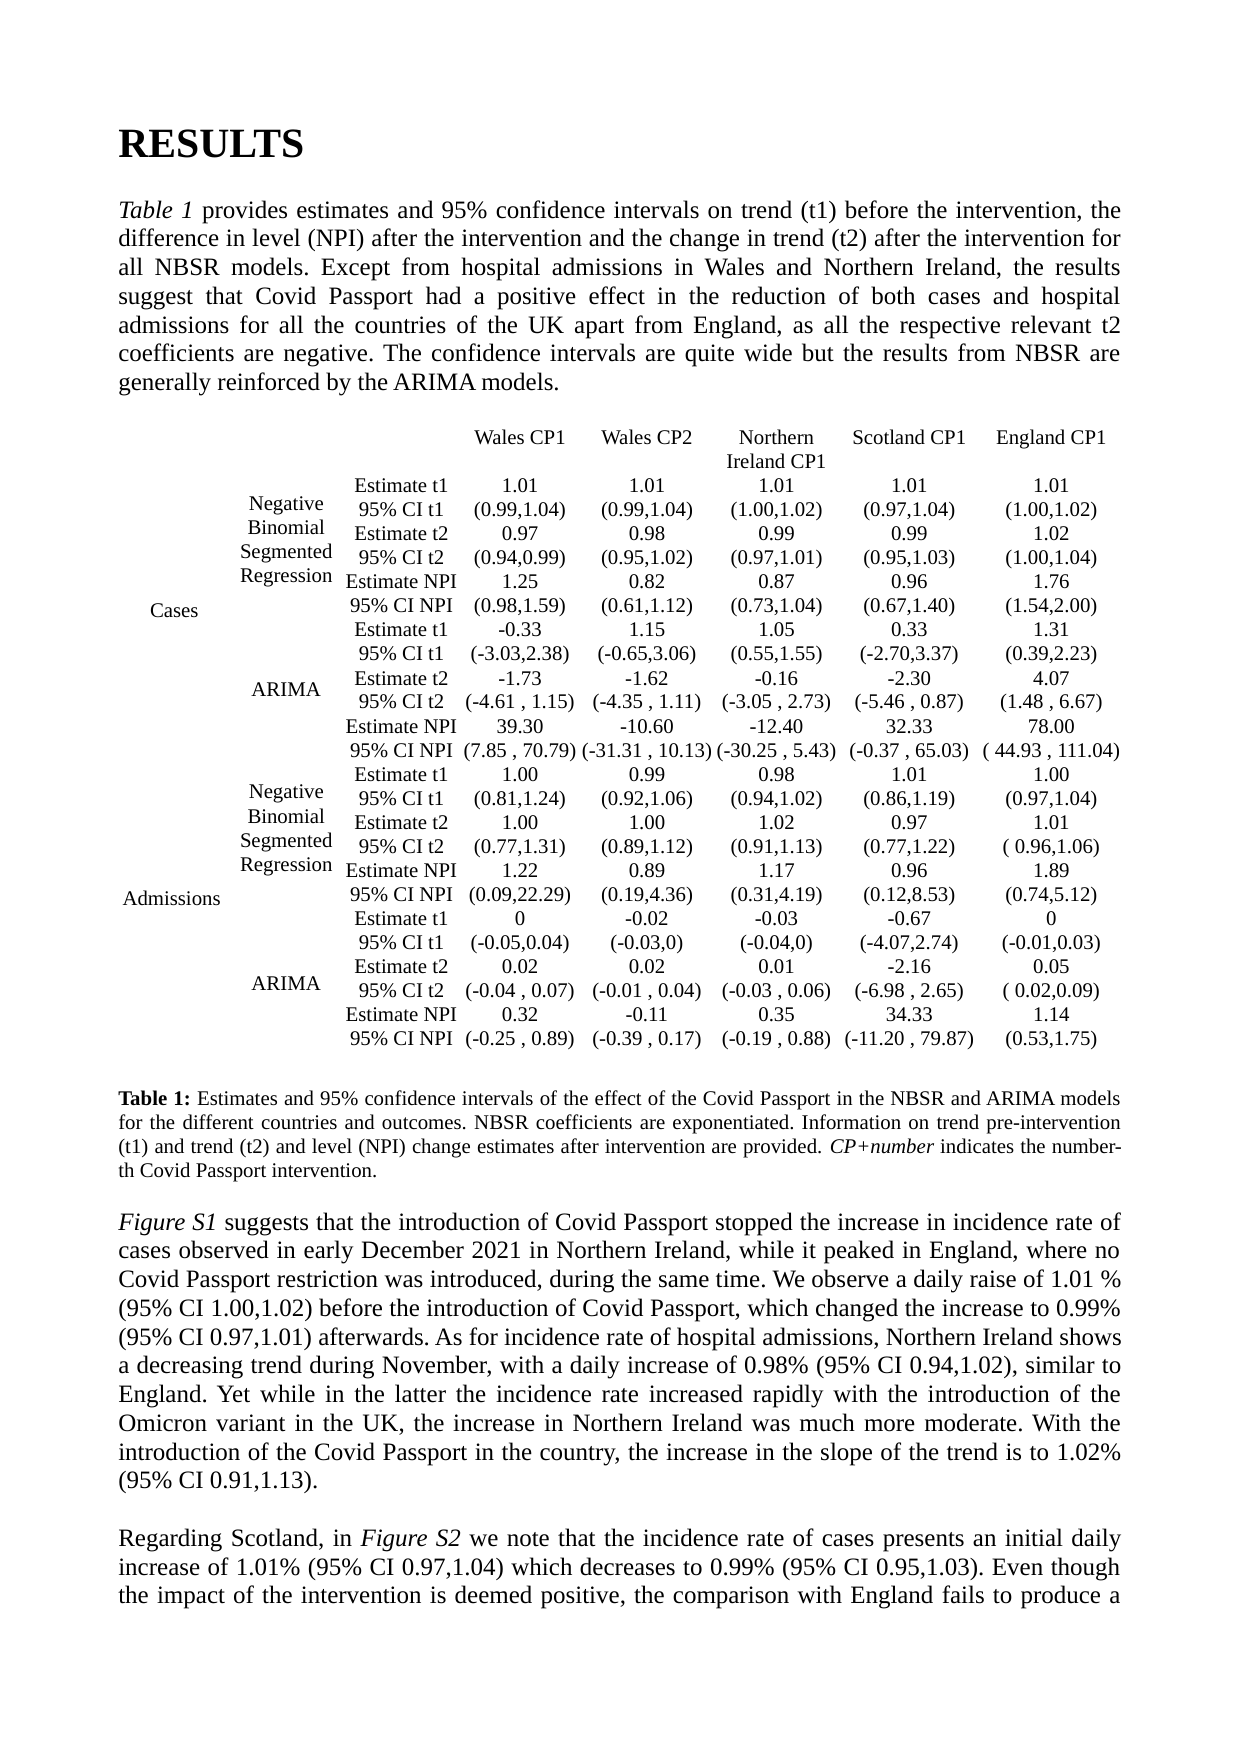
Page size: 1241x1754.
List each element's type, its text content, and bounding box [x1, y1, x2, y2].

table_cell 1.17 [714, 858, 838, 882]
table_cell 0.98 [579, 521, 714, 545]
table_cell 0.96 [838, 569, 980, 593]
table_cell 1.15 [579, 617, 714, 641]
table_cell (-0.03,0) [579, 930, 714, 954]
table_cell Estimate t2 [342, 810, 461, 834]
table_cell 0.82 [579, 569, 714, 593]
table_cell (-0.39 , 0.17) [579, 1026, 714, 1062]
table_cell 1.00 [980, 762, 1122, 786]
table_cell Estimate NPI [342, 1002, 461, 1026]
table_cell 0 [980, 906, 1122, 930]
text Table 1 provides estimates and 95% confidence intervals on trend (t1) before the intervention, the difference in level (NPI) after the intervention and the change in trend (t2) after the intervention for all NBSR models. Except from hospital admissions in Wales and Northern Ireland, the results suggest that Covid Passport had a positive effect in the reduction of both cases and hospital admissions for all the countries of the UK apart from England, as all the respective relevant t2 coefficients are negative. The confidence intervals are quite wide but the results from NBSR are generally reinforced by the ARIMA models. [118, 195, 1122, 396]
table_cell (0.73,1.04) [714, 593, 838, 617]
table_cell (0.77,1.22) [838, 834, 980, 858]
table_cell (-4.61 , 1.15) [461, 690, 579, 713]
text Table 1: Estimates and 95% confidence intervals of the effect of the Covid Passport in the NBSR and ARIMA models for the different countries and outcomes. NBSR coefficients are exponentiated. Information on trend pre-intervention (t1) and trend (t2) and level (NPI) change estimates after intervention are provided. CP+number indicates the number-th Covid Passport intervention. [118, 1086, 1122, 1182]
table_cell (-0.05,0.04) [461, 930, 579, 954]
table_header Wales CP1 [461, 425, 579, 473]
text Regarding Scotland, in Figure S2 we note that the incidence rate of cases presents an initial daily increase of 1.01% (95% CI 0.97,1.04) which decreases to 0.99% (95% CI 0.95,1.03). Even though the impact of the intervention is deemed positive, the comparison with England fails to produce a [118, 1523, 1122, 1609]
table_cell -0.11 [579, 1002, 714, 1026]
table_cell 0.01 [714, 954, 838, 978]
table_cell -1.62 [579, 665, 714, 689]
table_cell (0.61,1.12) [579, 593, 714, 617]
table_cell (0.55,1.55) [714, 641, 838, 665]
table_cell 0.02 [579, 954, 714, 978]
table_cell (-0.04 , 0.07) [461, 978, 579, 1002]
table_cell -0.16 [714, 665, 838, 689]
table_cell 1.05 [714, 617, 838, 641]
table_cell (0.94,1.02) [714, 786, 838, 810]
table_cell (1.00,1.02) [714, 497, 838, 521]
table_cell Negative Binomial Segmented Regression [230, 762, 342, 906]
table_cell 1.01 [838, 762, 980, 786]
table_cell -0.03 [714, 906, 838, 930]
table_cell 95% CI t2 [342, 978, 461, 1002]
table_cell 95% CI NPI [342, 1026, 461, 1062]
table_cell Estimate t2 [342, 521, 461, 545]
table_cell 0.02 [461, 954, 579, 978]
table_cell (-31.31 , 10.13) [579, 738, 714, 762]
table_cell (0.95,1.02) [579, 545, 714, 569]
table_cell 95% CI NPI [342, 882, 461, 906]
table_cell -0.67 [838, 906, 980, 930]
table_cell (7.85 , 70.79) [461, 738, 579, 762]
table_cell (0.12,8.53) [838, 882, 980, 906]
table_cell (-0.01,0.03) [980, 930, 1122, 954]
table_cell Estimate t1 [342, 617, 461, 641]
table_cell (-0.37 , 65.03) [838, 738, 980, 762]
table_cell (-0.03 , 0.06) [714, 978, 838, 1002]
table_cell 1.76 [980, 569, 1122, 593]
table_cell 0.97 [838, 810, 980, 834]
table_cell 1.01 [838, 473, 980, 497]
table_cell 1.01 [980, 810, 1122, 834]
table_cell (0.92,1.06) [579, 786, 714, 810]
table_cell 95% CI t2 [342, 545, 461, 569]
table_cell (-4.07,2.74) [838, 930, 980, 954]
table_cell 0.99 [838, 521, 980, 545]
table_cell 1.00 [461, 810, 579, 834]
table_header Northern Ireland CP1 [714, 425, 838, 473]
table_cell 78.00 [980, 714, 1122, 738]
table_cell (0.53,1.75) [980, 1026, 1122, 1062]
table_cell 95% CI t1 [342, 497, 461, 521]
table_header Scotland CP1 [838, 425, 980, 473]
table_cell 95% CI t1 [342, 786, 461, 810]
table_cell 1.14 [980, 1002, 1122, 1026]
table_cell -2.30 [838, 665, 980, 689]
table_cell 0.98 [714, 762, 838, 786]
table_cell 32.33 [838, 714, 980, 738]
table_cell (-0.01 , 0.04) [579, 978, 714, 1002]
table_cell Estimate t1 [342, 762, 461, 786]
table_cell Estimate NPI [342, 569, 461, 593]
text RESULTS [118, 118, 1122, 166]
table_cell (0.97,1.04) [980, 786, 1122, 810]
table_cell 0.99 [579, 762, 714, 786]
table_cell 0.99 [714, 521, 838, 545]
table_header [342, 425, 461, 473]
table_cell 1.22 [461, 858, 579, 882]
table_cell (0.86,1.19) [838, 786, 980, 810]
table_cell 39.30 [461, 714, 579, 738]
table_cell (0.99,1.04) [461, 497, 579, 521]
table_cell (0.99,1.04) [579, 497, 714, 521]
table_cell 95% CI t1 [342, 930, 461, 954]
table_cell Estimate t1 [342, 473, 461, 497]
table_cell (0.97,1.01) [714, 545, 838, 569]
table_header [118, 425, 230, 473]
table_cell 95% CI t2 [342, 834, 461, 858]
table_cell 1.01 [980, 473, 1122, 497]
table_cell 34.33 [838, 1002, 980, 1026]
table_cell 0.35 [714, 1002, 838, 1026]
table_cell Estimate t2 [342, 665, 461, 689]
table_cell (0.39,2.23) [980, 641, 1122, 665]
table_cell 0.05 [980, 954, 1122, 978]
table_cell (0.31,4.19) [714, 882, 838, 906]
table_cell 1.01 [714, 473, 838, 497]
table_cell (0.74,5.12) [980, 882, 1122, 906]
table_cell (1.00,1.04) [980, 545, 1122, 569]
table_cell 0.87 [714, 569, 838, 593]
table_cell (0.09,22.29) [461, 882, 579, 906]
table_cell 1.01 [579, 473, 714, 497]
table_cell (-4.35 , 1.11) [579, 690, 714, 713]
table_cell ARIMA [230, 617, 342, 762]
table_cell 1.89 [980, 858, 1122, 882]
table_cell (-2.70,3.37) [838, 641, 980, 665]
table_cell (0.81,1.24) [461, 786, 579, 810]
table_cell (1.54,2.00) [980, 593, 1122, 617]
table_cell Estimate NPI [342, 858, 461, 882]
table_cell 95% CI t2 [342, 690, 461, 713]
table_cell Cases [118, 473, 230, 762]
table_cell (1.48 , 6.67) [980, 690, 1122, 713]
table_cell 95% CI NPI [342, 593, 461, 617]
table_cell (-3.05 , 2.73) [714, 690, 838, 713]
table_cell 95% CI NPI [342, 738, 461, 762]
table_cell ( 44.93 , 111.04) [980, 738, 1122, 762]
table_cell 1.31 [980, 617, 1122, 641]
table_cell (-0.04,0) [714, 930, 838, 954]
table_cell 1.00 [461, 762, 579, 786]
table_cell 95% CI t1 [342, 641, 461, 665]
table_cell (0.77,1.31) [461, 834, 579, 858]
table_cell (-0.25 , 0.89) [461, 1026, 579, 1062]
table_cell (0.67,1.40) [838, 593, 980, 617]
table_cell (-0.65,3.06) [579, 641, 714, 665]
table_cell (-11.20 , 79.87) [838, 1026, 980, 1062]
table_cell Negative Binomial Segmented Regression [230, 473, 342, 617]
table_cell 0.89 [579, 858, 714, 882]
table_header England CP1 [980, 425, 1122, 473]
table_cell -2.16 [838, 954, 980, 978]
table_cell Estimate NPI [342, 714, 461, 738]
table_cell 1.02 [980, 521, 1122, 545]
table_cell Admissions [118, 762, 230, 1062]
table_cell 0 [461, 906, 579, 930]
table_cell ARIMA [230, 906, 342, 1062]
table_cell (-3.03,2.38) [461, 641, 579, 665]
table_cell (-0.19 , 0.88) [714, 1026, 838, 1062]
table_cell (0.89,1.12) [579, 834, 714, 858]
table_cell -1.73 [461, 665, 579, 689]
table_cell -10.60 [579, 714, 714, 738]
table_cell 0.97 [461, 521, 579, 545]
table_cell (1.00,1.02) [980, 497, 1122, 521]
table_cell 1.25 [461, 569, 579, 593]
table_cell (-5.46 , 0.87) [838, 690, 980, 713]
table_header [230, 425, 342, 473]
table_header Wales CP2 [579, 425, 714, 473]
table_cell (0.97,1.04) [838, 497, 980, 521]
table_cell 1.00 [579, 810, 714, 834]
table_cell (0.94,0.99) [461, 545, 579, 569]
table_cell 4.07 [980, 665, 1122, 689]
table_cell 1.01 [461, 473, 579, 497]
table_cell (-30.25 , 5.43) [714, 738, 838, 762]
table_cell (0.91,1.13) [714, 834, 838, 858]
table_cell (-6.98 , 2.65) [838, 978, 980, 1002]
table_cell Estimate t1 [342, 906, 461, 930]
table_cell 1.02 [714, 810, 838, 834]
table_cell -0.02 [579, 906, 714, 930]
table_cell (0.19,4.36) [579, 882, 714, 906]
table_cell 0.96 [838, 858, 980, 882]
table_cell (0.98,1.59) [461, 593, 579, 617]
table_cell ( 0.02,0.09) [980, 978, 1122, 1002]
table_cell Estimate t2 [342, 954, 461, 978]
table_cell (0.95,1.03) [838, 545, 980, 569]
table_cell -12.40 [714, 714, 838, 738]
text Figure S1 suggests that the introduction of Covid Passport stopped the increase in incidence rate of cases observed in early December 2021 in Northern Ireland, while it peaked in England, where no Covid Passport restriction was introduced, during the same time. We observe a daily raise of 1.01 % (95% CI 1.00,1.02) before the introduction of Covid Passport, which changed the increase to 0.99% (95% CI 0.97,1.01) afterwards. As for incidence rate of hospital admissions, Northern Ireland shows a decreasing trend during November, with a daily increase of 0.98% (95% CI 0.94,1.02), similar to England. Yet while in the latter the incidence rate increased rapidly with the introduction of the Omicron variant in the UK, the increase in Northern Ireland was much more moderate. With the introduction of the Covid Passport in the country, the increase in the slope of the trend is to 1.02% (95% CI 0.91,1.13). [118, 1207, 1122, 1494]
table_cell -0.33 [461, 617, 579, 641]
table_cell 0.32 [461, 1002, 579, 1026]
table_cell 0.33 [838, 617, 980, 641]
table_cell ( 0.96,1.06) [980, 834, 1122, 858]
